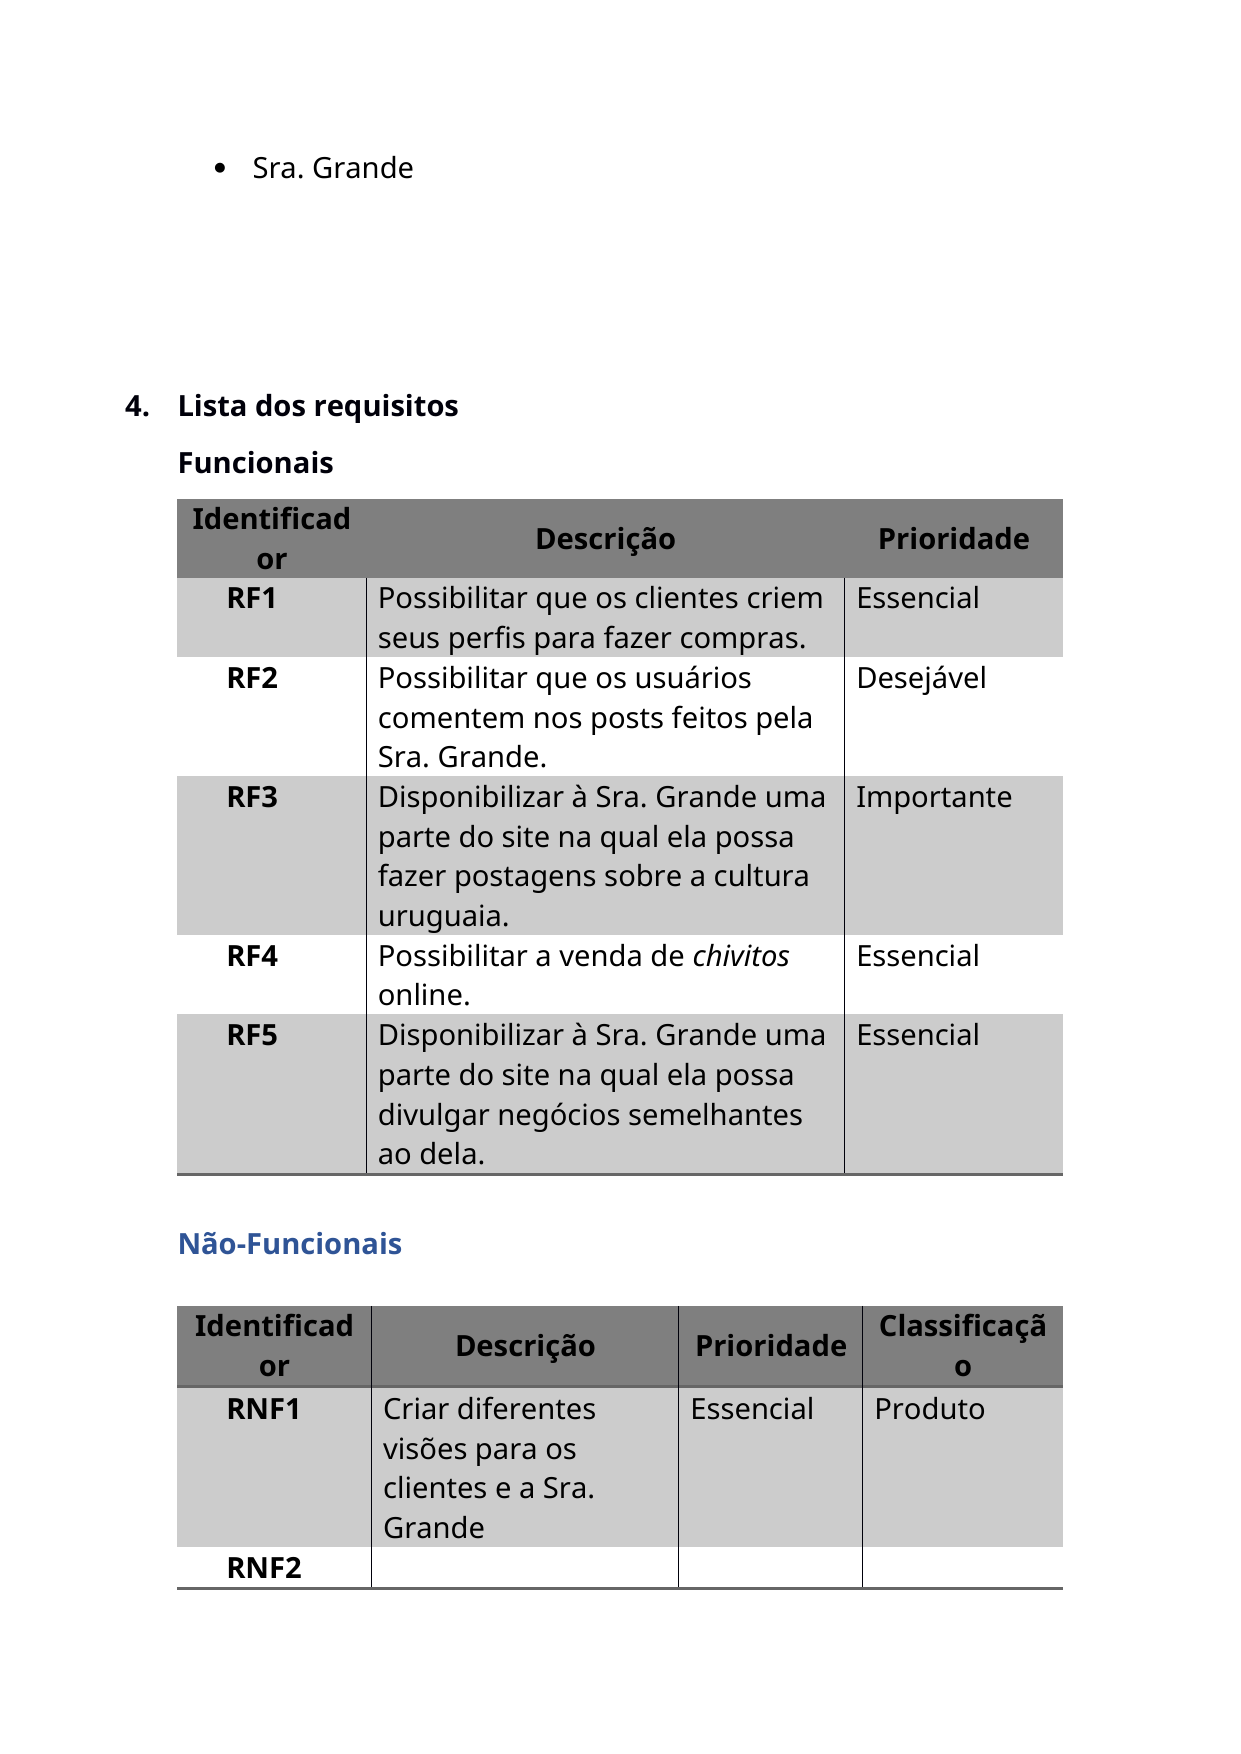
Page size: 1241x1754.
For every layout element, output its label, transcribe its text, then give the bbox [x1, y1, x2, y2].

subtitle Lista dos requisitos [125, 386, 1063, 425]
table_cell Importante [845, 776, 1063, 935]
table_header Classificação [863, 1306, 1063, 1385]
table_cell Essencial [679, 1388, 862, 1547]
table_cell [177, 776, 366, 935]
table_cell Possibilitar que os usuários comentem nos posts feitos pela Sra. Grande. [367, 657, 844, 776]
table_cell [863, 1547, 1063, 1587]
table_cell Disponibilizar à Sra. Grande uma parte do site na qual ela possa divulgar negócios semelhantes ao dela. [367, 1014, 844, 1173]
table_cell Desejável [845, 657, 1063, 776]
table_header Identificador [177, 1306, 371, 1385]
table_cell [177, 1547, 371, 1587]
table_cell [177, 935, 366, 1014]
table_cell [177, 657, 366, 776]
table_header Prioridade [845, 499, 1063, 578]
table_cell [679, 1547, 862, 1587]
table_cell [177, 1388, 371, 1547]
text Funcionais [125, 442, 1063, 482]
table_header Prioridade [679, 1306, 862, 1385]
table_cell [177, 578, 366, 657]
table_cell Produto [863, 1388, 1063, 1547]
table_cell Essencial [845, 935, 1063, 1014]
table_header Descrição [372, 1306, 678, 1385]
table_cell [372, 1547, 678, 1587]
list Sra. Grande [215, 148, 1063, 187]
table_cell Essencial [845, 1014, 1063, 1173]
table_cell Essencial [845, 578, 1063, 657]
subtitle Não-Funcionais [177, 1223, 1063, 1263]
table_cell Disponibilizar à Sra. Grande uma parte do site na qual ela possa fazer postagens sobre a cultura uruguaia. [367, 776, 844, 935]
table_cell [177, 1014, 366, 1173]
table_cell Possibilitar a venda de chivitos online. [367, 935, 844, 1014]
table_cell Possibilitar que os clientes criem seus perfis para fazer compras. [367, 578, 844, 657]
table_header Identificador [177, 499, 366, 578]
table_header Descrição [366, 499, 845, 578]
table_cell Criar diferentes visões para os clientes e a Sra. Grande [372, 1388, 678, 1547]
